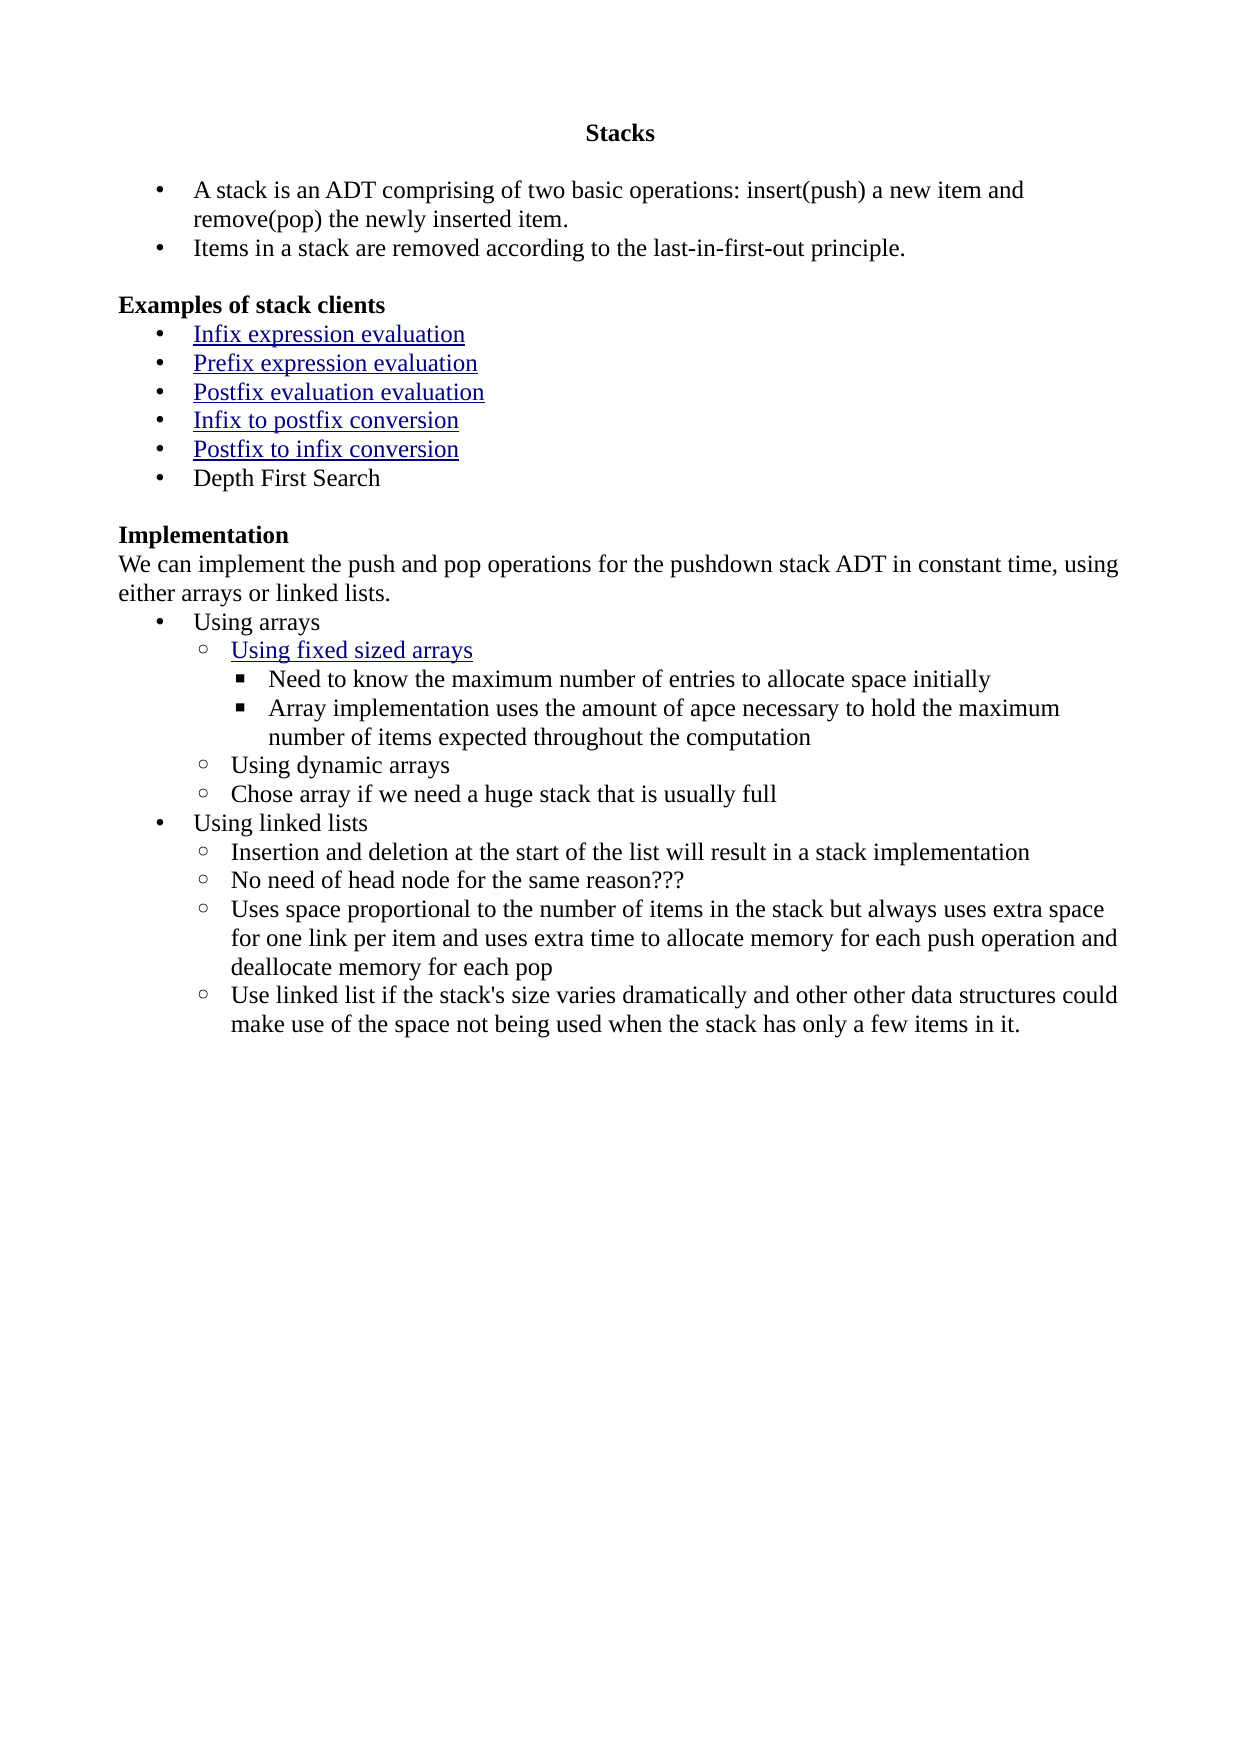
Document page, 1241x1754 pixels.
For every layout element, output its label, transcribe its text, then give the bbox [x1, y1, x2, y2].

list Using dynamic arrays [193, 751, 1122, 779]
list Infix to postfix conversion [156, 406, 1122, 434]
list Prefix expression evaluation [156, 348, 1122, 377]
list Uses space proportional to the number of items in the stack but always uses extra space for one link per item and uses extra time to allocate memory for each push operation and deallocate memory for each pop [193, 894, 1122, 981]
list Insertion and deletion at the start of the list will result in a stack implementation [193, 837, 1122, 866]
text Examples of stack clients [118, 291, 1122, 319]
text We can implement the push and pop operations for the pushdown stack ADT in constant time, using either arrays or linked lists. [118, 549, 1122, 607]
list A stack is an ADT comprising of two basic operations: insert(push) a new item and remove(pop) the newly inserted item. [156, 176, 1122, 233]
list Postfix to infix conversion [156, 434, 1122, 463]
text Stacks [118, 118, 1122, 147]
list Using linked lists [156, 808, 1122, 837]
list Items in a stack are removed according to the last-in-first-out principle. [156, 233, 1122, 262]
list Depth First Search [156, 463, 1122, 492]
list Chose array if we need a huge stack that is usually full [193, 779, 1122, 808]
list Use linked list if the stack's size varies dramatically and other other data structures could make use of the space not being used when the stack has only a few items in it. [193, 981, 1122, 1038]
list No need of head node for the same reason??? [193, 866, 1122, 894]
list Using fixed sized arrays [193, 636, 1122, 664]
list Infix expression evaluation [156, 319, 1122, 348]
list Need to know the maximum number of entries to allocate space initially [231, 664, 1122, 693]
list Postfix evaluation evaluation [156, 377, 1122, 406]
list Array implementation uses the amount of apce necessary to hold the maximum number of items expected throughout the computation [231, 693, 1122, 751]
list Using arrays [156, 607, 1122, 636]
text Implementation [118, 521, 1122, 549]
